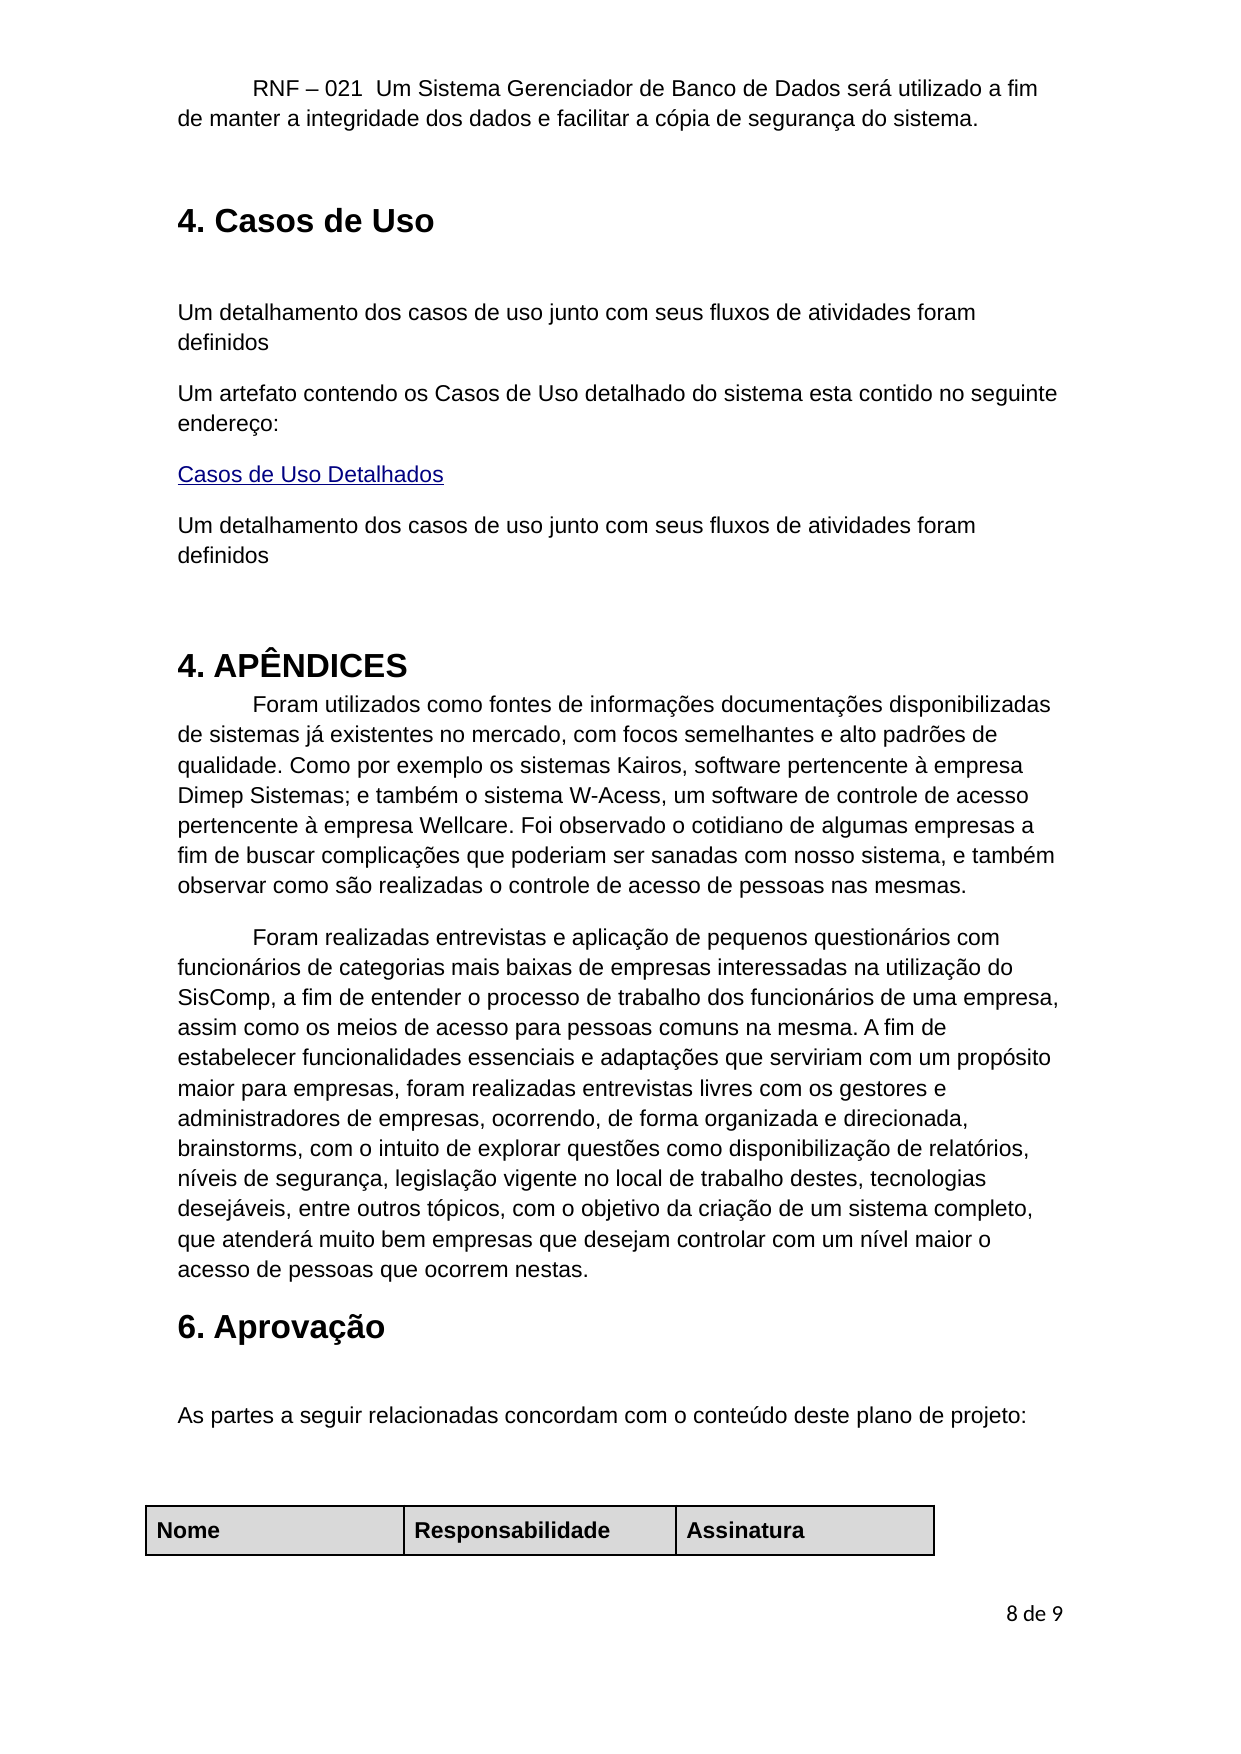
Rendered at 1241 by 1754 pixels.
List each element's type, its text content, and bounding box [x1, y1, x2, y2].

text Casos de Uso Detalhados [177, 461, 1063, 487]
text Foram utilizados como fontes de informações documentações disponibilizadas de sistemas já existentes no mercado, com focos semelhantes e alto padrões de qualidade. Como por exemplo os sistemas Kairos, software pertencente à empresa Dimep Sistemas; e também o sistema W-Acess, um software de controle de acesso pertencente à empresa Wellcare. Foi observado o cotidiano de algumas empresas a fim de buscar complicações que poderiam ser sanadas com nosso sistema, e também observar como são realizadas o controle de acesso de pessoas nas mesmas. [177, 691, 1063, 899]
table_header Assinatura [677, 1507, 933, 1554]
text Um detalhamento dos casos de uso junto com seus fluxos de atividades foram definidos [177, 299, 1063, 355]
subtitle 4. APÊNDICES [177, 646, 1063, 685]
text As partes a seguir relacionadas concordam com o conteúdo deste plano de projeto: [177, 1402, 1063, 1429]
subtitle 6. Aprovação [177, 1307, 1063, 1345]
subtitle 4. Casos de Uso [177, 201, 1063, 239]
text RNF – 021 Um Sistema Gerenciador de Banco de Dados será utilizado a fim de manter a integridade dos dados e facilitar a cópia de segurança do sistema. [177, 75, 1063, 132]
text Foram realizadas entrevistas e aplicação de pequenos questionários com funcionários de categorias mais baixas de empresas interessadas na utilização do SisComp, a fim de entender o processo de trabalho dos funcionários de uma empresa, assim como os meios de acesso para pessoas comuns na mesma. A fim de estabelecer funcionalidades essenciais e adaptações que serviriam com um propósito maior para empresas, foram realizadas entrevistas livres com os gestores e administradores de empresas, ocorrendo, de forma organizada e direcionada, brainstorms, com o intuito de explorar questões como disponibilização de relatórios, níveis de segurança, legislação vigente no local de trabalho destes, tecnologias desejáveis, entre outros tópicos, com o objetivo da criação de um sistema completo, que atenderá muito bem empresas que desejam controlar com um nível maior o acesso de pessoas que ocorrem nestas. [177, 923, 1063, 1282]
text Um detalhamento dos casos de uso junto com seus fluxos de atividades foram definidos [177, 512, 1063, 569]
table_header Responsabilidade [405, 1507, 675, 1554]
table_header Nome [147, 1507, 403, 1554]
text Um artefato contendo os Casos de Uso detalhado do sistema esta contido no seguinte endereço: [177, 380, 1063, 436]
